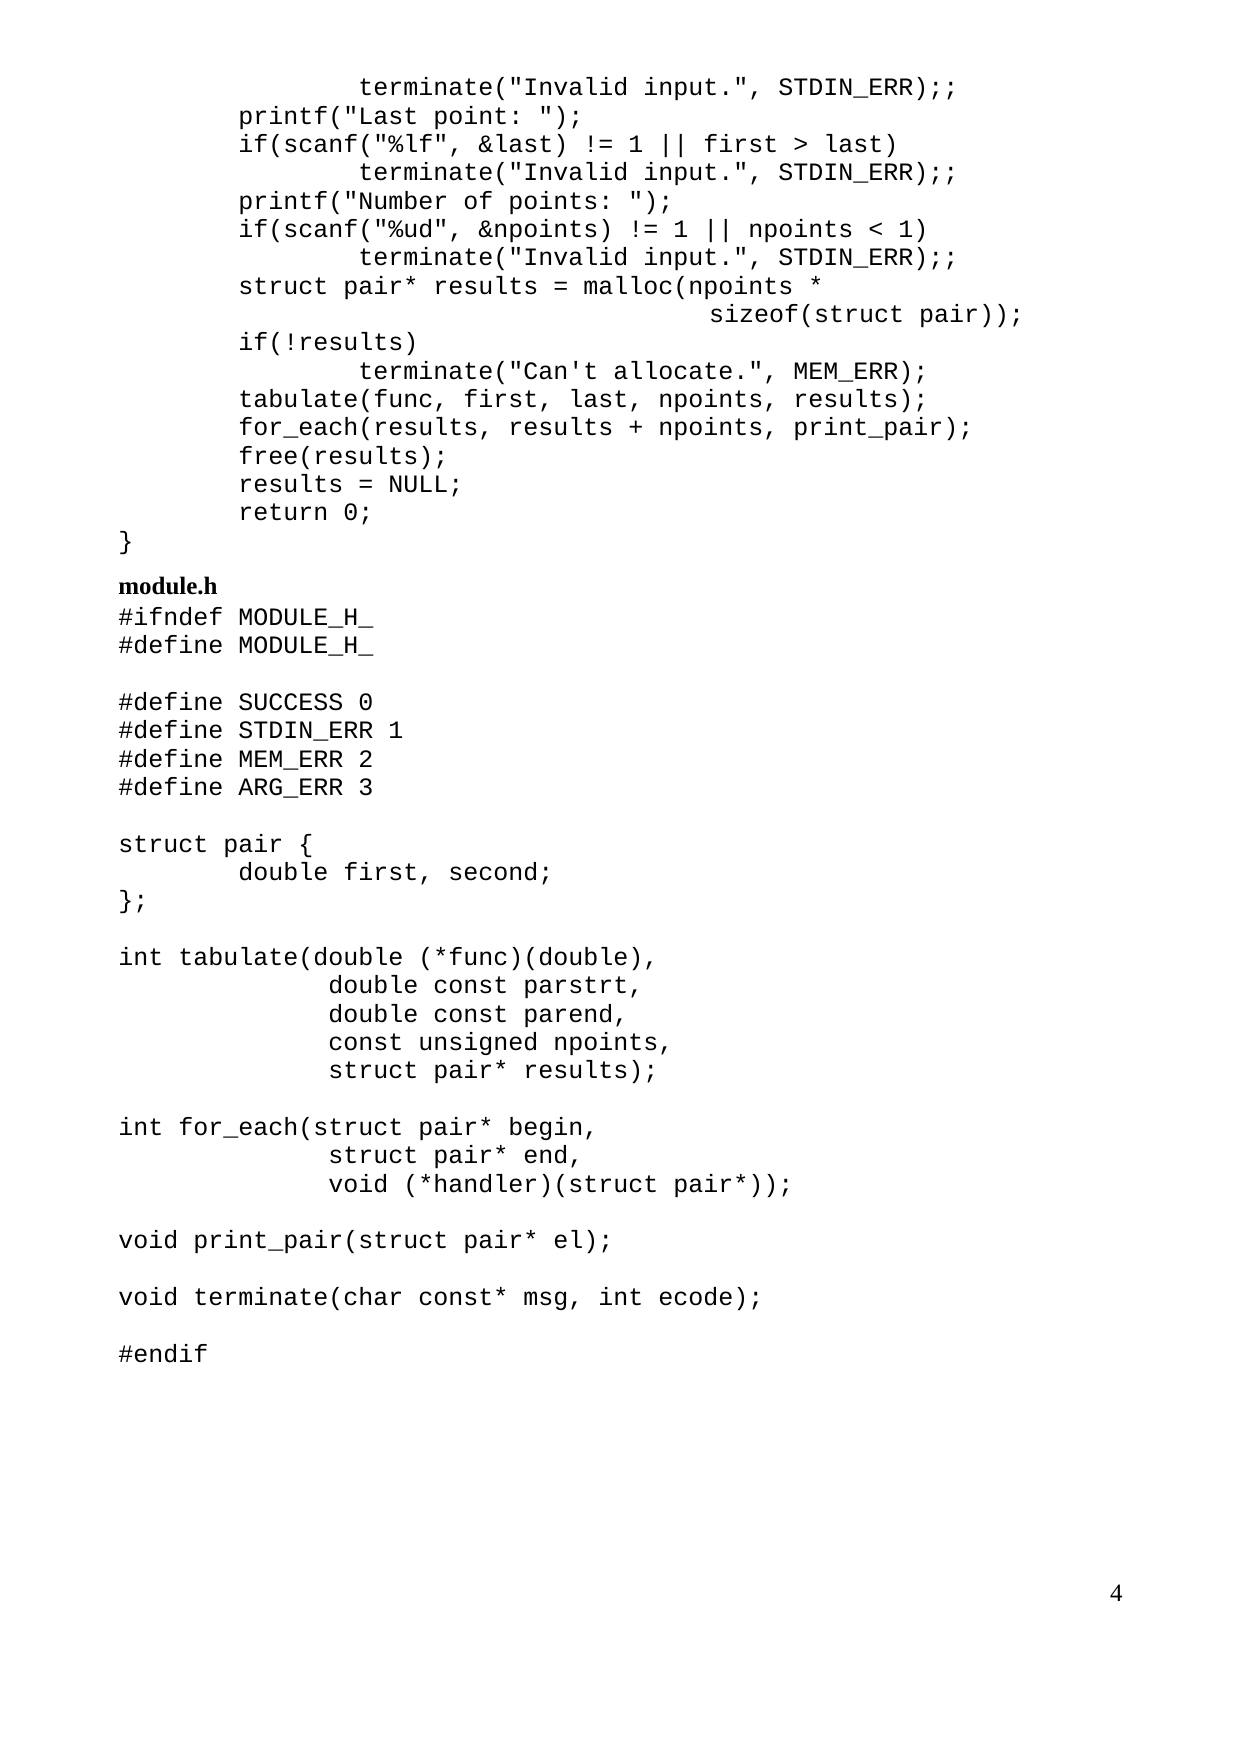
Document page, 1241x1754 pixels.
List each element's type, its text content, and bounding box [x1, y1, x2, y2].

text sizeof(struct pair)); [118, 302, 1122, 330]
text terminate("Can't allocate.", MEM_ERR); [118, 358, 1122, 387]
text terminate("Invalid input.", STDIN_ERR);; [118, 160, 1122, 188]
text double const parstrt, [118, 973, 1122, 1001]
text void (*handler)(struct pair*)); [118, 1171, 1122, 1199]
text terminate("Invalid input.", STDIN_ERR);; [118, 245, 1122, 273]
text struct pair* end, [118, 1143, 1122, 1171]
text }; [118, 888, 1122, 916]
text #define STDIN_ERR 1 [118, 718, 1122, 746]
text struct pair { [118, 831, 1122, 859]
text module.h [118, 571, 1122, 600]
text void terminate(char const* msg, int ecode); [118, 1284, 1122, 1313]
text printf("Last point: "); [118, 103, 1122, 132]
text printf("Number of points: "); [118, 188, 1122, 217]
text free(results); [118, 443, 1122, 472]
text #define SUCCESS 0 [118, 689, 1122, 718]
text void print_pair(struct pair* el); [118, 1228, 1122, 1256]
text int for_each(struct pair* begin, [118, 1114, 1122, 1143]
text #define MODULE_H_ [118, 633, 1122, 661]
text results = NULL; [118, 472, 1122, 500]
text struct pair* results = malloc(npoints * [118, 273, 1122, 302]
text #define MEM_ERR 2 [118, 746, 1122, 774]
text if(scanf("%ud", &npoints) != 1 || npoints < 1) [118, 217, 1122, 245]
text if(scanf("%lf", &last) != 1 || first > last) [118, 132, 1122, 160]
text return 0; [118, 500, 1122, 528]
text tabulate(func, first, last, npoints, results); [118, 387, 1122, 415]
text double const parend, [118, 1001, 1122, 1029]
text for_each(results, results + npoints, print_pair); [118, 415, 1122, 443]
text const unsigned npoints, [118, 1029, 1122, 1058]
text struct pair* results); [118, 1058, 1122, 1086]
text terminate("Invalid input.", STDIN_ERR);; [118, 75, 1122, 103]
text double first, second; [118, 859, 1122, 888]
text } [118, 528, 1122, 557]
text #define ARG_ERR 3 [118, 774, 1122, 803]
text #ifndef MODULE_H_ [118, 604, 1122, 633]
text #endif [118, 1341, 1122, 1369]
text if(!results) [118, 330, 1122, 358]
text int tabulate(double (*func)(double), [118, 944, 1122, 973]
